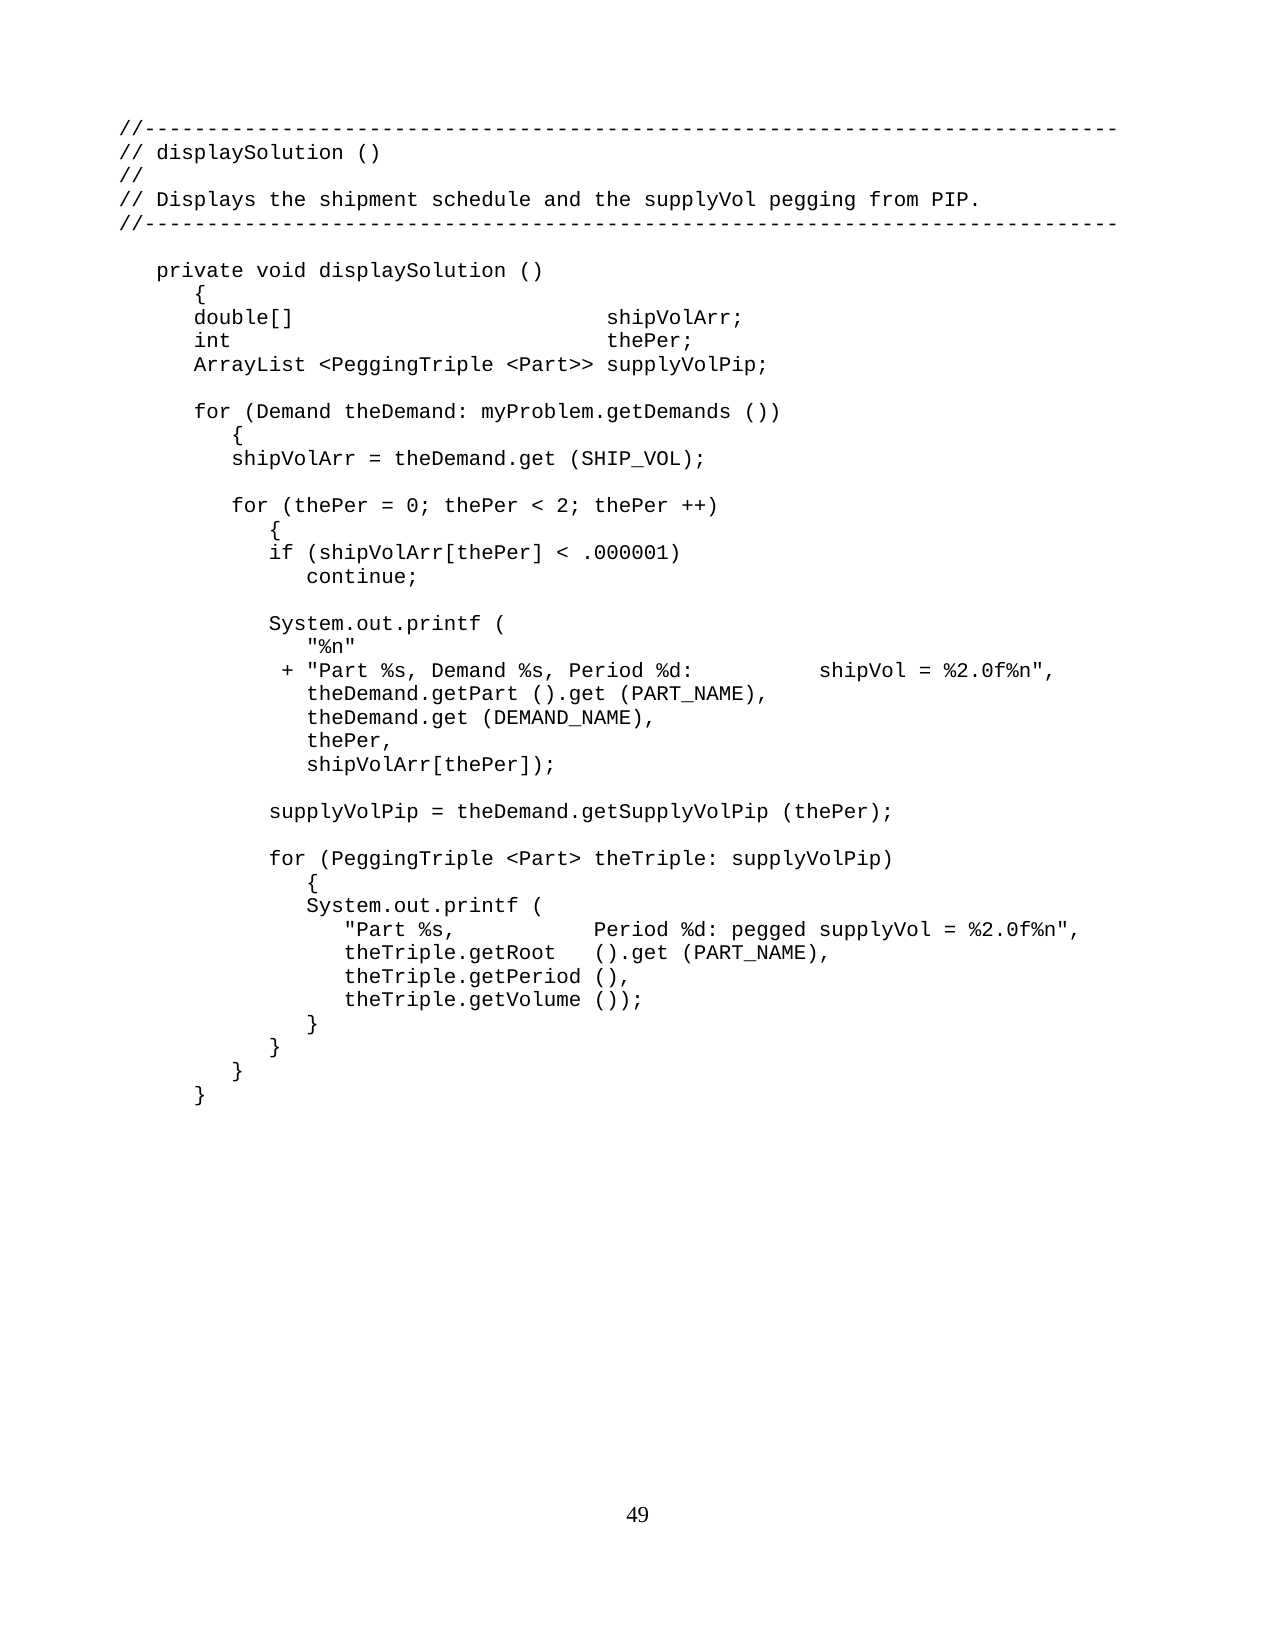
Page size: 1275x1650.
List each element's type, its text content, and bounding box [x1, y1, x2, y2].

text } [118, 1084, 1156, 1107]
text supplyVolPip = theDemand.getSupplyVolPip (thePer); [118, 801, 1156, 825]
text double[] shipVolArr; [118, 307, 1156, 330]
text theDemand.getPart ().get (PART_NAME), [118, 683, 1156, 707]
text "Part %s, Period %d: pegged supplyVol = %2.0f%n", [118, 919, 1156, 942]
text theTriple.getRoot ().get (PART_NAME), [118, 942, 1156, 966]
text // Displays the shipment schedule and the supplyVol pegging from PIP. [118, 189, 1156, 213]
text { [118, 424, 1156, 448]
text theTriple.getPeriod (), [118, 966, 1156, 989]
text { [118, 872, 1156, 895]
text private void displaySolution () [118, 260, 1156, 283]
text } [118, 1060, 1156, 1084]
text } [118, 1037, 1156, 1060]
text + "Part %s, Demand %s, Period %d: shipVol = %2.0f%n", [118, 660, 1156, 683]
text shipVolArr = theDemand.get (SHIP_VOL); [118, 448, 1156, 472]
text //------------------------------------------------------------------------------ [118, 213, 1156, 236]
text for (thePer = 0; thePer < 2; thePer ++) [118, 495, 1156, 519]
text theTriple.getVolume ()); [118, 989, 1156, 1013]
text theDemand.get (DEMAND_NAME), [118, 707, 1156, 731]
text //------------------------------------------------------------------------------ [118, 118, 1156, 142]
text ArrayList <PeggingTriple <Part>> supplyVolPip; [118, 354, 1156, 377]
text "%n" [118, 636, 1156, 660]
text thePer, [118, 731, 1156, 754]
text System.out.printf ( [118, 895, 1156, 919]
text // [118, 166, 1156, 189]
text { [118, 283, 1156, 307]
text int thePer; [118, 330, 1156, 354]
text // displaySolution () [118, 142, 1156, 166]
text shipVolArr[thePer]); [118, 754, 1156, 778]
text { [118, 519, 1156, 542]
text } [118, 1013, 1156, 1037]
text continue; [118, 566, 1156, 589]
text for (PeggingTriple <Part> theTriple: supplyVolPip) [118, 848, 1156, 872]
text if (shipVolArr[thePer] < .000001) [118, 542, 1156, 566]
text for (Demand theDemand: myProblem.getDemands ()) [118, 401, 1156, 424]
text System.out.printf ( [118, 613, 1156, 636]
